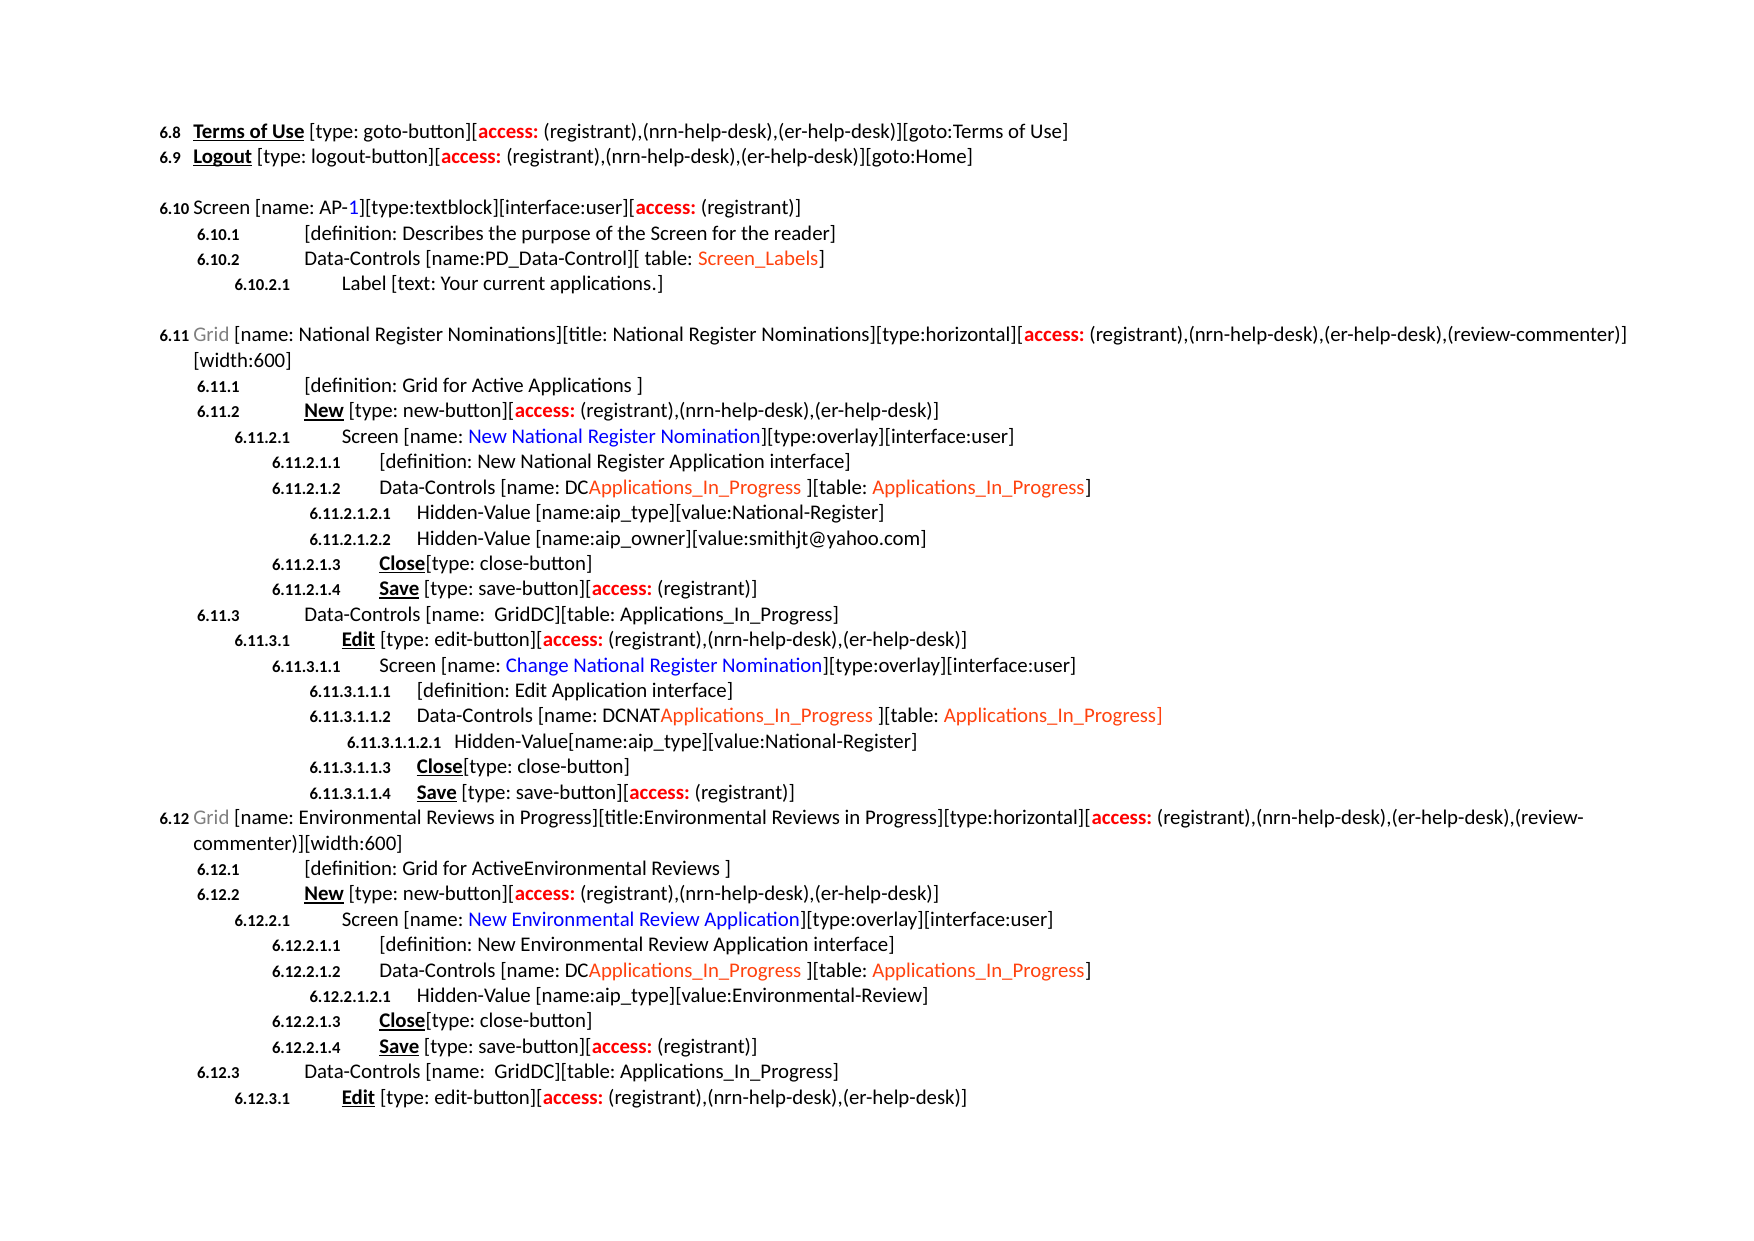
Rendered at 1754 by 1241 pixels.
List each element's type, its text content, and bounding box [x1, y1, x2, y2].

list New [type: new-button][access: (registrant),(nrn-help-desk),(er-help-desk)] [193, 398, 1636, 423]
list Grid [name: Environmental Reviews in Progress][title:Environmental Reviews in Progress][type:horizontal][access: (registrant),(nrn-help-desk),(er-help-desk),(review-commenter)][width:600] [156, 804, 1636, 855]
list Data-Controls [name:PD_Data-Control][ table: Screen_Labels] [193, 245, 1636, 271]
list Close[type: close-button] [268, 1008, 1636, 1033]
list Save [type: save-button][access: (registrant)] [268, 1033, 1636, 1058]
list [definition: Grid for ActiveEnvironmental Reviews ] [193, 855, 1636, 881]
list [definition: Grid for Active Applications ] [193, 372, 1636, 398]
list Terms of Use [type: goto-button][access: (registrant),(nrn-help-desk),(er-help-desk)][goto:Terms of Use] [156, 118, 1636, 143]
list Save [type: save-button][access: (registrant)] [268, 576, 1636, 601]
list Screen [name: New Environmental Review Application][type:overlay][interface:user] [231, 906, 1636, 931]
list Data-Controls [name: DCNATApplications_In_Progress ][table: Applications_In_Progress] [306, 703, 1636, 728]
list Data-Controls [name: DCApplications_In_Progress ][table: Applications_In_Progress] [268, 474, 1636, 499]
list Data-Controls [name: DCApplications_In_Progress ][table: Applications_In_Progress] [268, 957, 1636, 982]
list [definition: New National Register Application interface] [268, 448, 1636, 474]
list Logout [type: logout-button][access: (registrant),(nrn-help-desk),(er-help-desk)][goto:Home] [156, 143, 1636, 169]
list Close[type: close-button] [306, 753, 1636, 779]
list Edit [type: edit-button][access: (registrant),(nrn-help-desk),(er-help-desk)] [231, 1084, 1636, 1109]
list Hidden-Value[name:aip_type][value:National-Register] [343, 728, 1636, 753]
list Save [type: save-button][access: (registrant)] [306, 779, 1636, 804]
list Label [text: Your current applications.] [231, 271, 1636, 296]
list Hidden-Value [name:aip_type][value:Environmental-Review] [306, 982, 1636, 1008]
list Hidden-Value [name:aip_type][value:National-Register] [306, 499, 1636, 525]
list Data-Controls [name: GridDC][table: Applications_In_Progress] [193, 1058, 1636, 1084]
list Data-Controls [name: GridDC][table: Applications_In_Progress] [193, 601, 1636, 626]
list New [type: new-button][access: (registrant),(nrn-help-desk),(er-help-desk)] [193, 881, 1636, 906]
list [definition: Edit Application interface] [306, 677, 1636, 703]
list Grid [name: National Register Nominations][title: National Register Nominations][type:horizontal][access: (registrant),(nrn-help-desk),(er-help-desk),(review-commenter)][width:600] [156, 321, 1636, 372]
list Edit [type: edit-button][access: (registrant),(nrn-help-desk),(er-help-desk)] [231, 626, 1636, 652]
list Screen [name: Change National Register Nomination][type:overlay][interface:user] [268, 652, 1636, 677]
list Close[type: close-button] [268, 550, 1636, 576]
list [definition: Describes the purpose of the Screen for the reader] [193, 220, 1636, 245]
list [definition: New Environmental Review Application interface] [268, 931, 1636, 957]
list Hidden-Value [name:aip_owner][value:smithjt@yahoo.com] [306, 525, 1636, 550]
list Screen [name: New National Register Nomination][type:overlay][interface:user] [231, 423, 1636, 448]
list Screen [name: AP-1][type:textblock][interface:user][access: (registrant)] [156, 194, 1636, 220]
